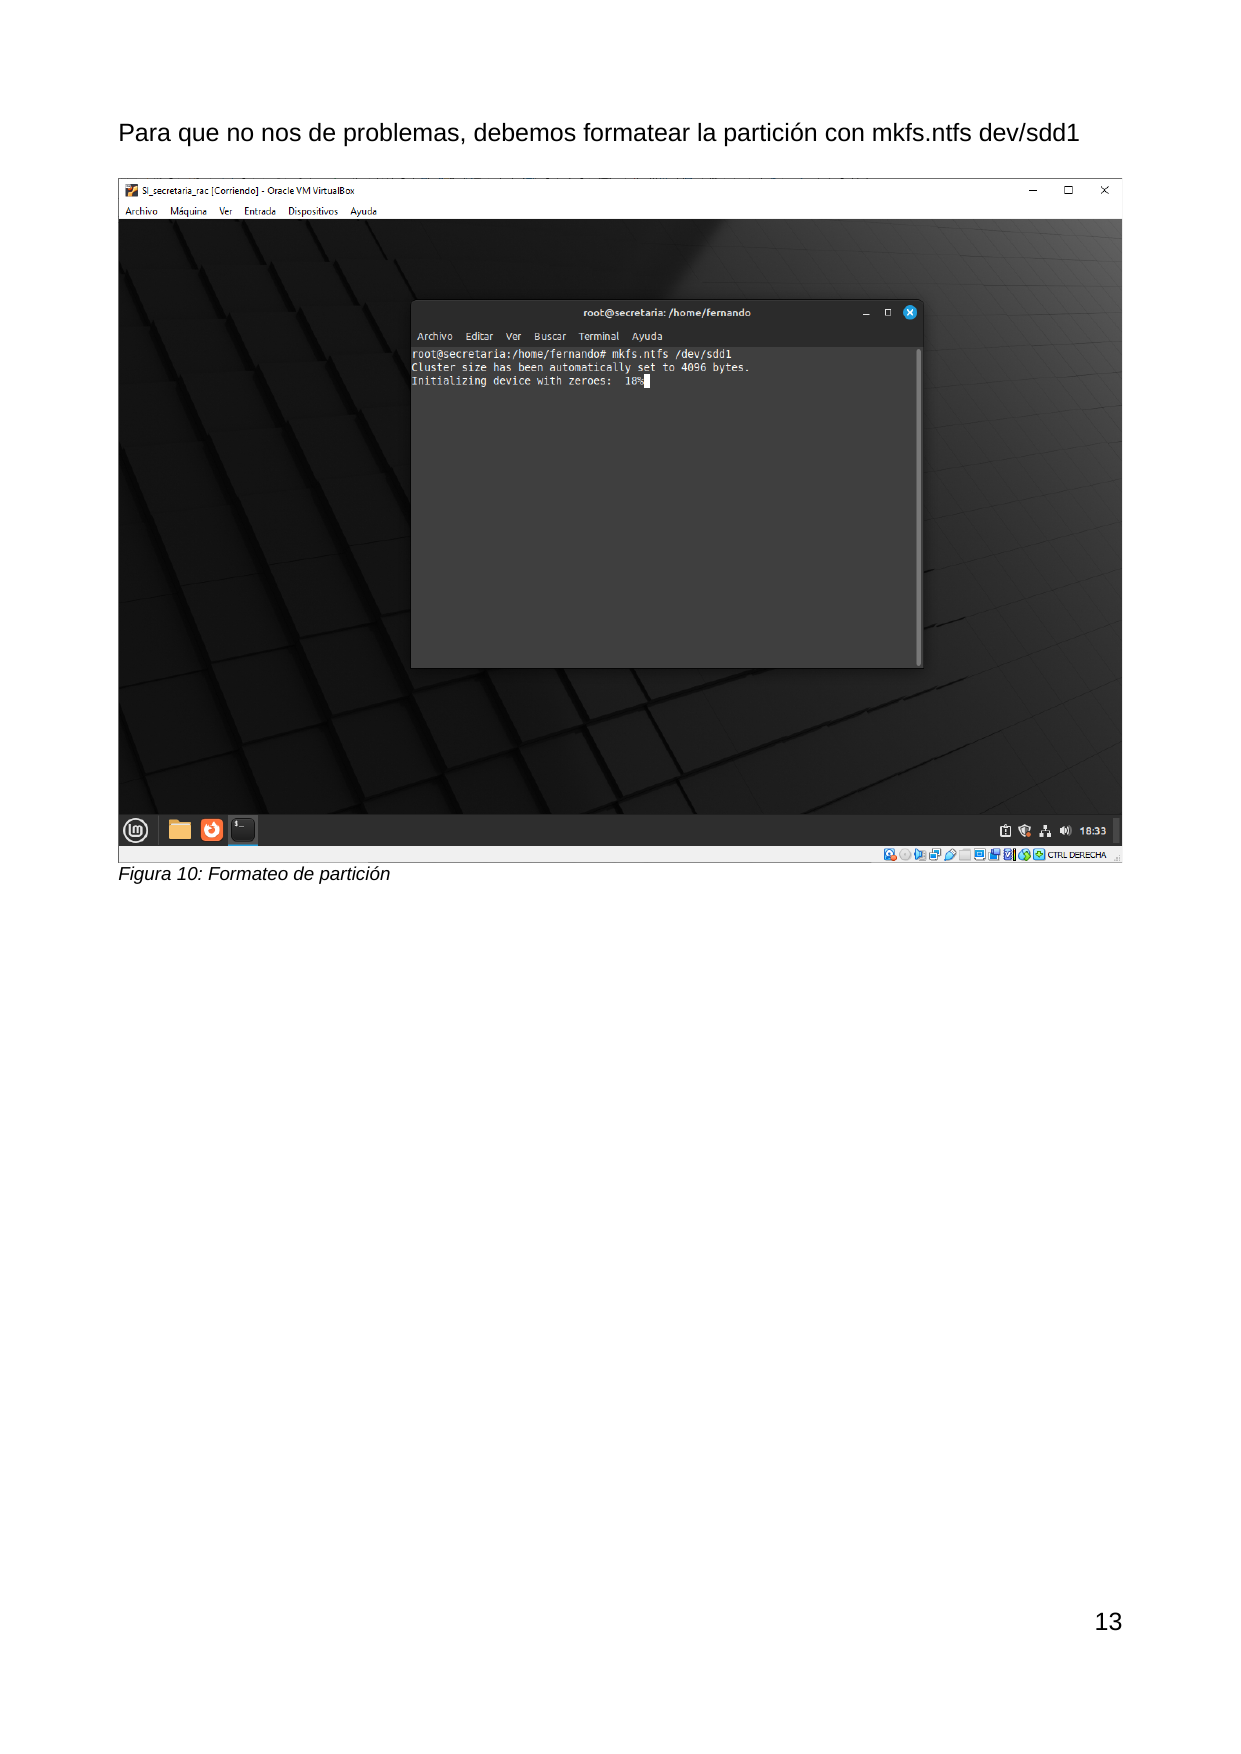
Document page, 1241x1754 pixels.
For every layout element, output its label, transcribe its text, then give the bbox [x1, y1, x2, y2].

picture [118, 178, 1123, 863]
text Figura 10: Formateo de partición [118, 863, 1122, 884]
text Para que no nos de problemas, debemos formatear la partición con mkfs.ntfs dev/sdd1 [118, 118, 1122, 147]
